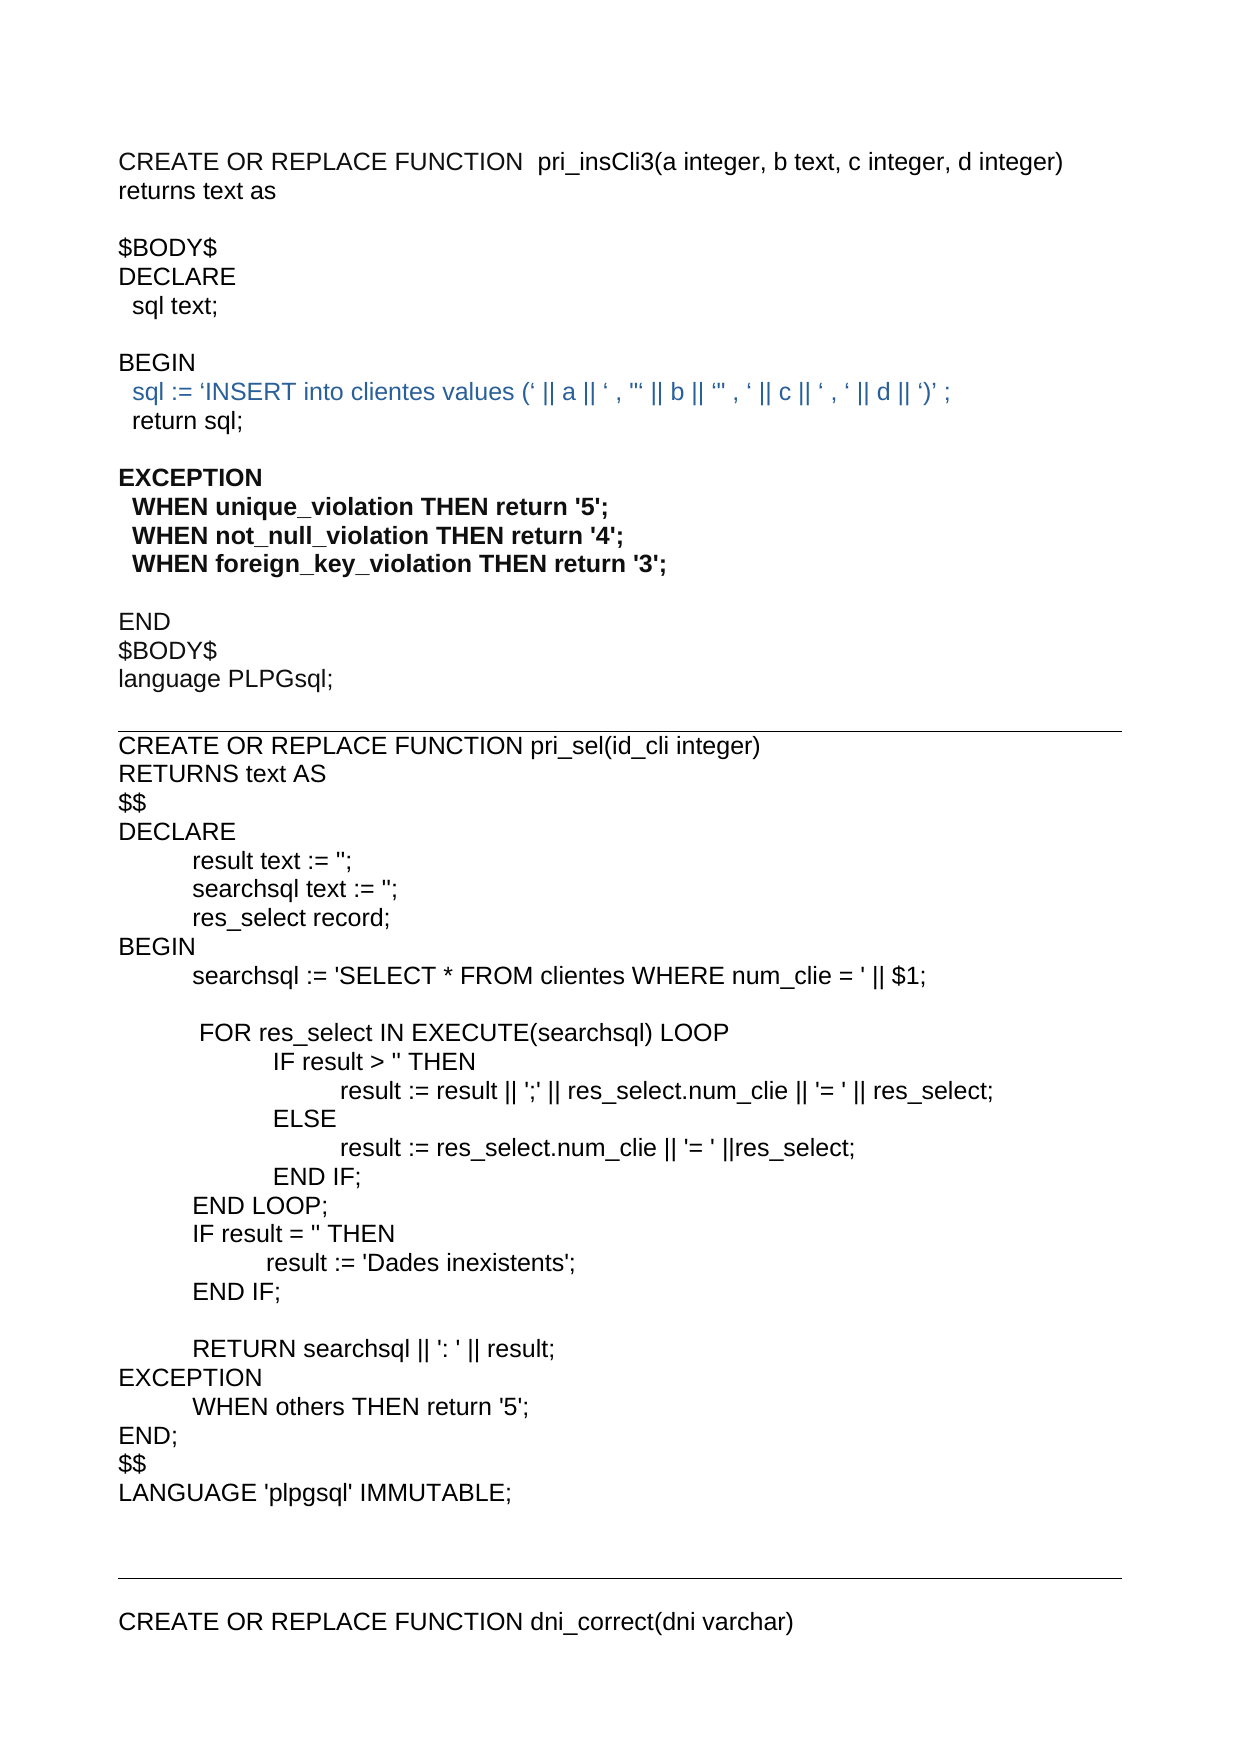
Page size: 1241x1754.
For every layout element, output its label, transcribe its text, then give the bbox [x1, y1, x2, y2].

text CREATE OR REPLACE FUNCTION pri_sel(id_cli integer) RETURNS text AS $$ DECLARE result text := ''; searchsql text := ''; res_select record; BEGIN searchsql := 'SELECT * FROM clientes WHERE num_clie = ' || $1; FOR res_select IN EXECUTE(searchsql) LOOP IF result > '' THEN result := result || ';' || res_select.num_clie || '= ' || res_select; ELSE result := res_select.num_clie || '= ' ||res_select; END IF; END LOOP; IF result = '' THEN result := 'Dades inexistents'; END IF; RETURN searchsql || ': ' || result; EXCEPTION WHEN others THEN return '5'; END; $$ LANGUAGE 'plpgsql' IMMUTABLE; [118, 732, 1122, 1536]
text BEGIN [118, 319, 1122, 377]
text $BODY$ DECLARE sql text; [118, 204, 1122, 319]
text sql := ‘INSERT into clientes values (‘ || a || ‘ , "‘ || b || ‘" , ‘ || c || ‘ , ‘ || d || ‘)’ ; return sql; [118, 377, 1122, 434]
text EXCEPTION WHEN unique_violation THEN return '5'; WHEN not_null_violation THEN return '4'; WHEN foreign_key_violation THEN return '3'; END $BODY$ language PLPGsql; [118, 434, 1122, 693]
text CREATE OR REPLACE FUNCTION pri_insCli3(a integer, b text, c integer, d integer) returns text as [118, 147, 1122, 204]
text CREATE OR REPLACE FUNCTION dni_correct(dni varchar) [118, 1579, 1122, 1636]
